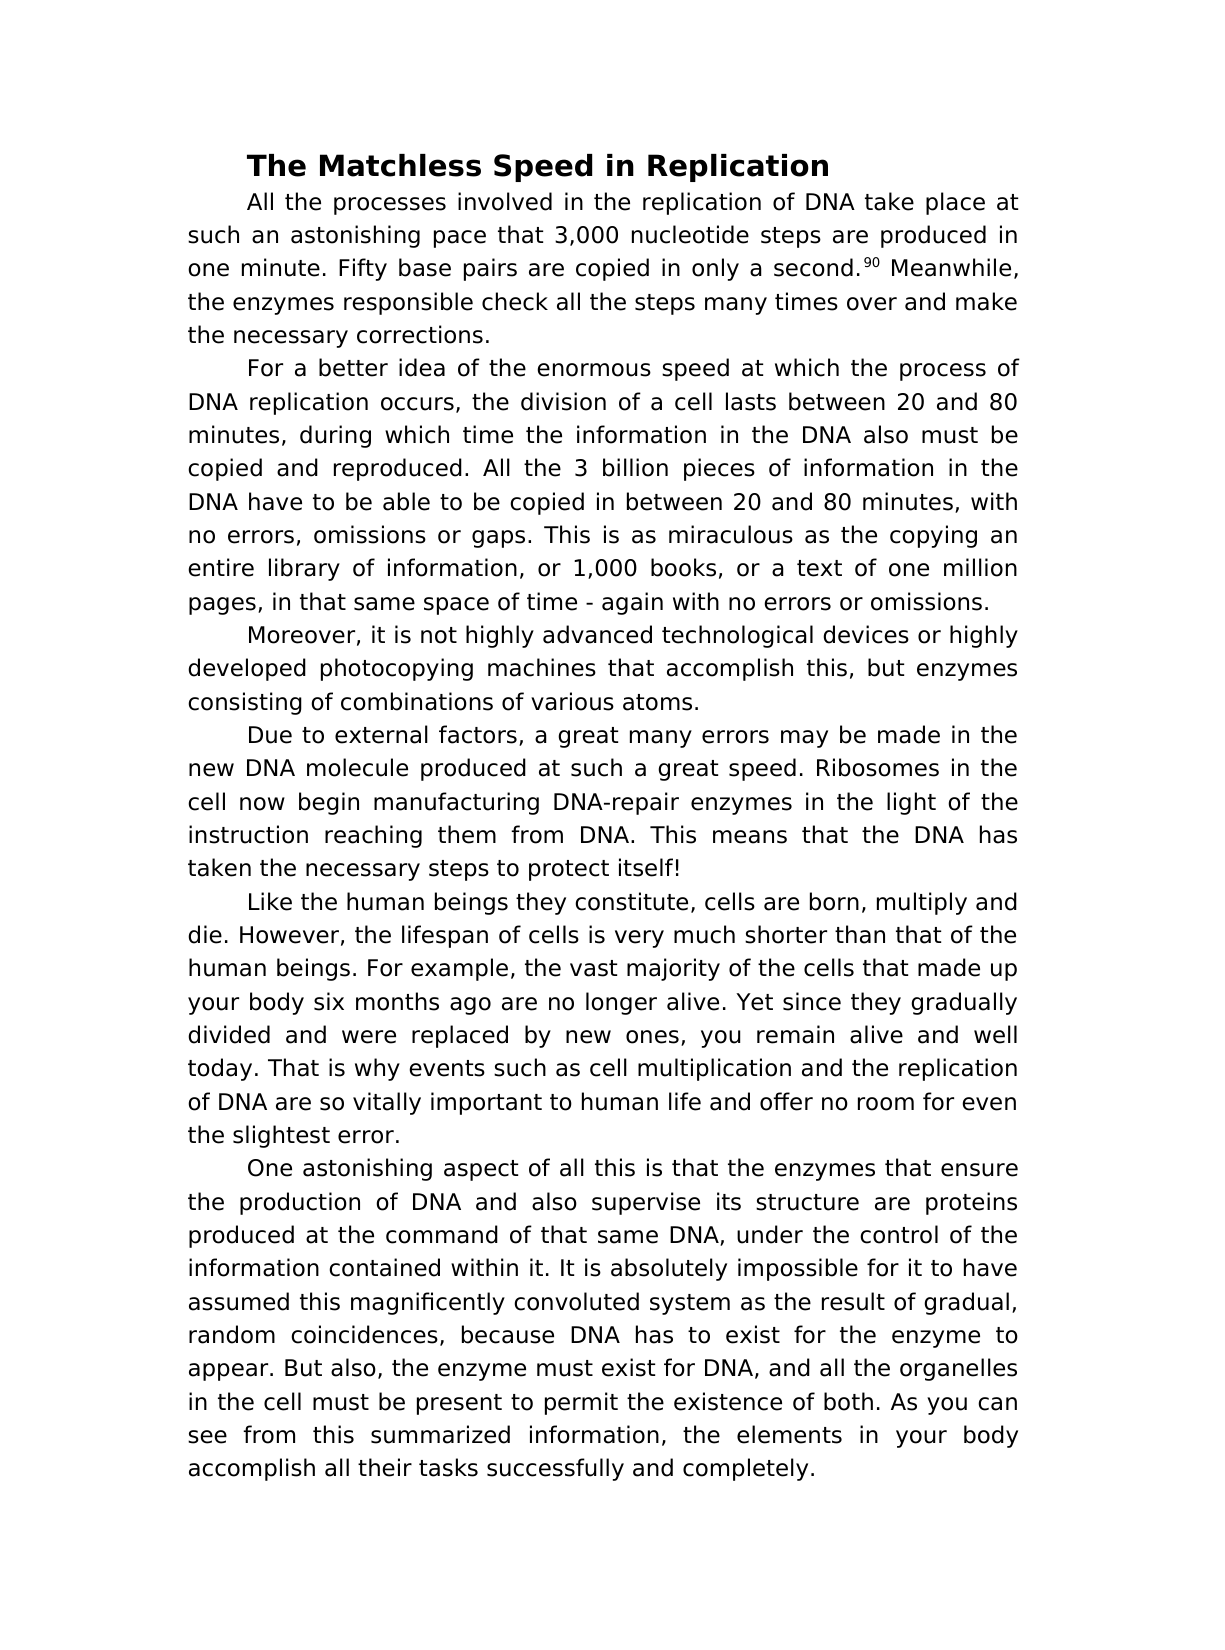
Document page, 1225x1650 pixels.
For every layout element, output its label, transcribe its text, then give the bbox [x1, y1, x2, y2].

text The Matchless Speed in Replication [187, 150, 1020, 183]
text Moreover, it is not highly advanced technological devices or highly developed photocopying machines that accomplish this, but enzymes consisting of combinations of various atoms. [187, 617, 1020, 717]
text For a better idea of the enormous speed at which the process of DNA replication occurs, the division of a cell lasts between 20 and 80 minutes, during which time the information in the DNA also must be copied and reproduced. All the 3 billion pieces of information in the DNA have to be able to be copied in between 20 and 80 minutes, with no errors, omissions or gaps. This is as miraculous as the copying an entire library of information, or 1,000 books, or a text of one million pages, in that same space of time - again with no errors or omissions. [187, 350, 1020, 617]
text All the processes involved in the replication of DNA take place at such an astonishing pace that 3,000 nucleotide steps are produced in one minute. Fifty base pairs are copied in only a second.90 Meanwhile, the enzymes responsible check all the steps many times over and make the necessary corrections. [187, 183, 1020, 350]
text Like the human beings they constitute, cells are born, multiply and die. However, the lifespan of cells is very much shorter than that of the human beings. For example, the vast majority of the cells that made up your body six months ago are no longer alive. Yet since they gradually divided and were replaced by new ones, you remain alive and well today. That is why events such as cell multiplication and the replication of DNA are so vitally important to human life and offer no room for even the slightest error. [187, 883, 1020, 1150]
text One astonishing aspect of all this is that the enzymes that ensure the production of DNA and also supervise its structure are proteins produced at the command of that same DNA, under the control of the information contained within it. It is absolutely impossible for it to have assumed this magnificently convoluted system as the result of gradual, random coincidences, because DNA has to exist for the enzyme to appear. But also, the enzyme must exist for DNA, and all the organelles in the cell must be present to permit the existence of both. As you can see from this summarized information, the elements in your body accomplish all their tasks successfully and completely. [187, 1150, 1020, 1483]
text Due to external factors, a great many errors may be made in the new DNA molecule produced at such a great speed. Ribosomes in the cell now begin manufacturing DNA-repair enzymes in the light of the instruction reaching them from DNA. This means that the DNA has taken the necessary steps to protect itself! [187, 717, 1020, 883]
